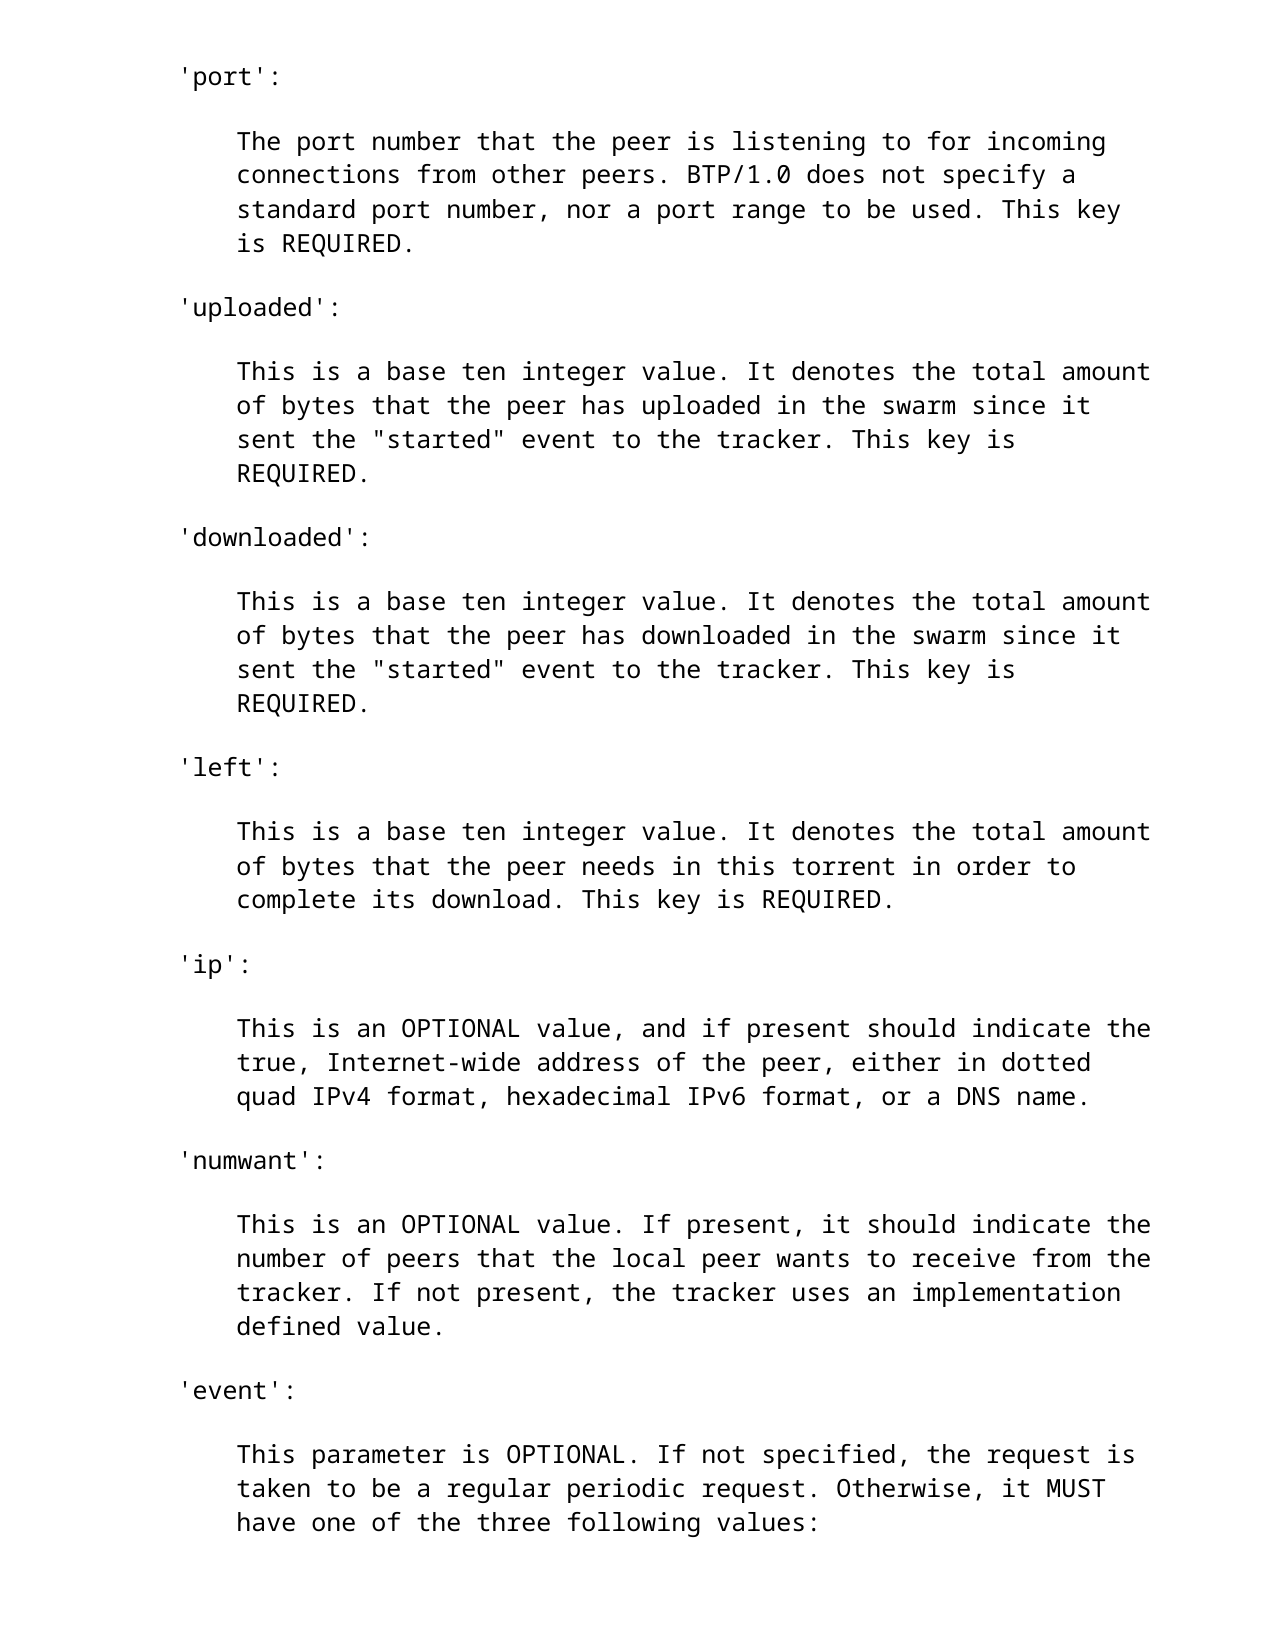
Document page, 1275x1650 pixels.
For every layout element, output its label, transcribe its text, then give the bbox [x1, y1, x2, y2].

subtitle 'ip': [177, 946, 1157, 980]
list The port number that the peer is listening to for incoming connections from other peers. BTP/1.0 does not specify a standard port number, nor a port range to be used. This key is REQUIRED. [236, 123, 1157, 259]
list This is an OPTIONAL value, and if present should indicate the true, Internet-wide address of the peer, either in dotted quad IPv4 format, hexadecimal IPv6 format, or a DNS name. [236, 1010, 1157, 1112]
subtitle 'port': [177, 59, 1157, 93]
list This parameter is OPTIONAL. If not specified, the request is taken to be a regular periodic request. Otherwise, it MUST have one of the three following values: [236, 1437, 1157, 1539]
list This is an OPTIONAL value. If present, it should indicate the number of peers that the local peer wants to receive from the tracker. If not present, the tracker uses an implementation defined value. [236, 1207, 1157, 1343]
list This is a base ten integer value. It denotes the total amount of bytes that the peer needs in this torrent in order to complete its download. This key is REQUIRED. [236, 814, 1157, 916]
subtitle 'downloaded': [177, 520, 1157, 554]
subtitle 'numwant': [177, 1142, 1157, 1177]
list This is a base ten integer value. It denotes the total amount of bytes that the peer has uploaded in the swarm since it sent the "started" event to the tracker. This key is REQUIRED. [236, 353, 1157, 490]
subtitle 'event': [177, 1373, 1157, 1407]
list This is a base ten integer value. It denotes the total amount of bytes that the peer has downloaded in the swarm since it sent the "started" event to the tracker. This key is REQUIRED. [236, 584, 1157, 720]
subtitle 'left': [177, 750, 1157, 784]
subtitle 'uploaded': [177, 289, 1157, 323]
